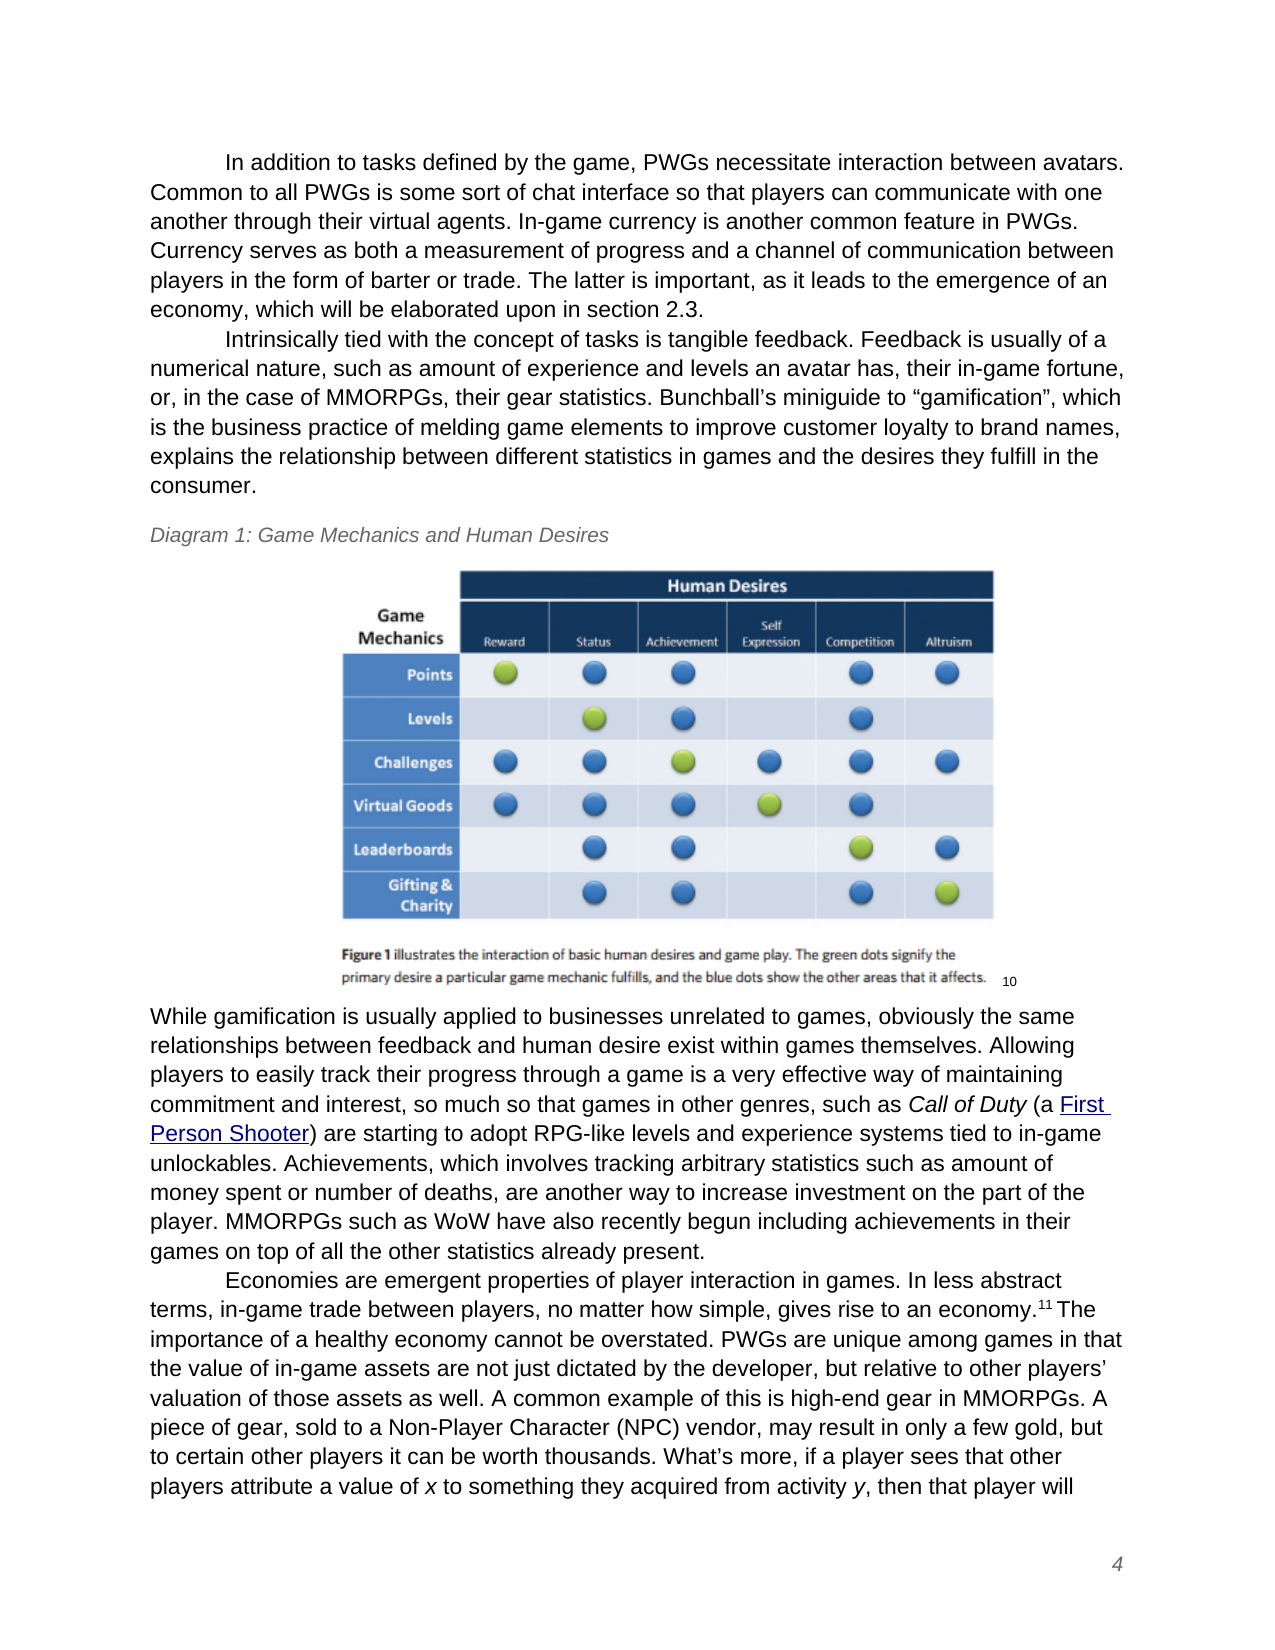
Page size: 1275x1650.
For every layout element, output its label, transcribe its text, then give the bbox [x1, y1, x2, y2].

text Intrinsically tied with the concept of tasks is tangible feedback. Feedback is usually of a numerical nature, such as amount of experience and levels an avatar has, their in-game fortune, or, in the case of MMORPGs, their gear statistics. Bunchball’s miniguide to “gamification”, which is the business practice of melding game elements to improve customer loyalty to brand names, explains the relationship between different statistics in games and the desires they fulfill in the consumer. [150, 326, 1125, 499]
text In addition to tasks defined by the game, PWGs necessitate interaction between avatars. Common to all PWGs is some sort of chat interface so that players can communicate with one another through their virtual agents. In-game currency is another common feature in PWGs. Currency serves as both a measurement of progress and a channel of communication between players in the form of barter or trade. The latter is important, as it leads to the emergence of an economy, which will be elaborated upon in section 2.3. [150, 150, 1125, 322]
text While gamification is usually applied to businesses unrelated to games, obviously the same relationships between feedback and human desire exist within games themselves. Allowing players to easily track their progress through a game is a very effective way of maintaining commitment and interest, so much so that games in other genres, such as Call of Duty (a First Person Shooter) are starting to adopt RPG-like levels and experience systems tied to in-game unlockables. Achievements, which involves tracking arbitrary statistics such as amount of money spent or number of deaths, are another way to increase investment on the part of the player. MMORPGs such as WoW have also recently begun including achievements in their games on top of all the other statistics already present. [150, 1003, 1125, 1264]
text Economies are emergent properties of player interaction in games. In less abstract terms, in-game trade between players, no matter how simple, gives rise to an economy.11 The importance of a healthy economy cannot be overstated. PWGs are unique among games in that the value of in-game assets are not just dictated by the developer, but relative to other players’ valuation of those assets as well. A common example of this is high-end gear in MMORPGs. A piece of gear, sold to a Non-Player Character (NPC) vendor, may result in only a few gold, but to certain other players it can be worth thousands. What’s more, if a player sees that other players attribute a value of x to something they acquired from activity y, then that player will [150, 1268, 1125, 1499]
text 10 [150, 554, 1125, 1000]
picture [333, 554, 1003, 995]
subtitle Diagram 1: Game Mechanics and Human Desires [150, 523, 1125, 547]
